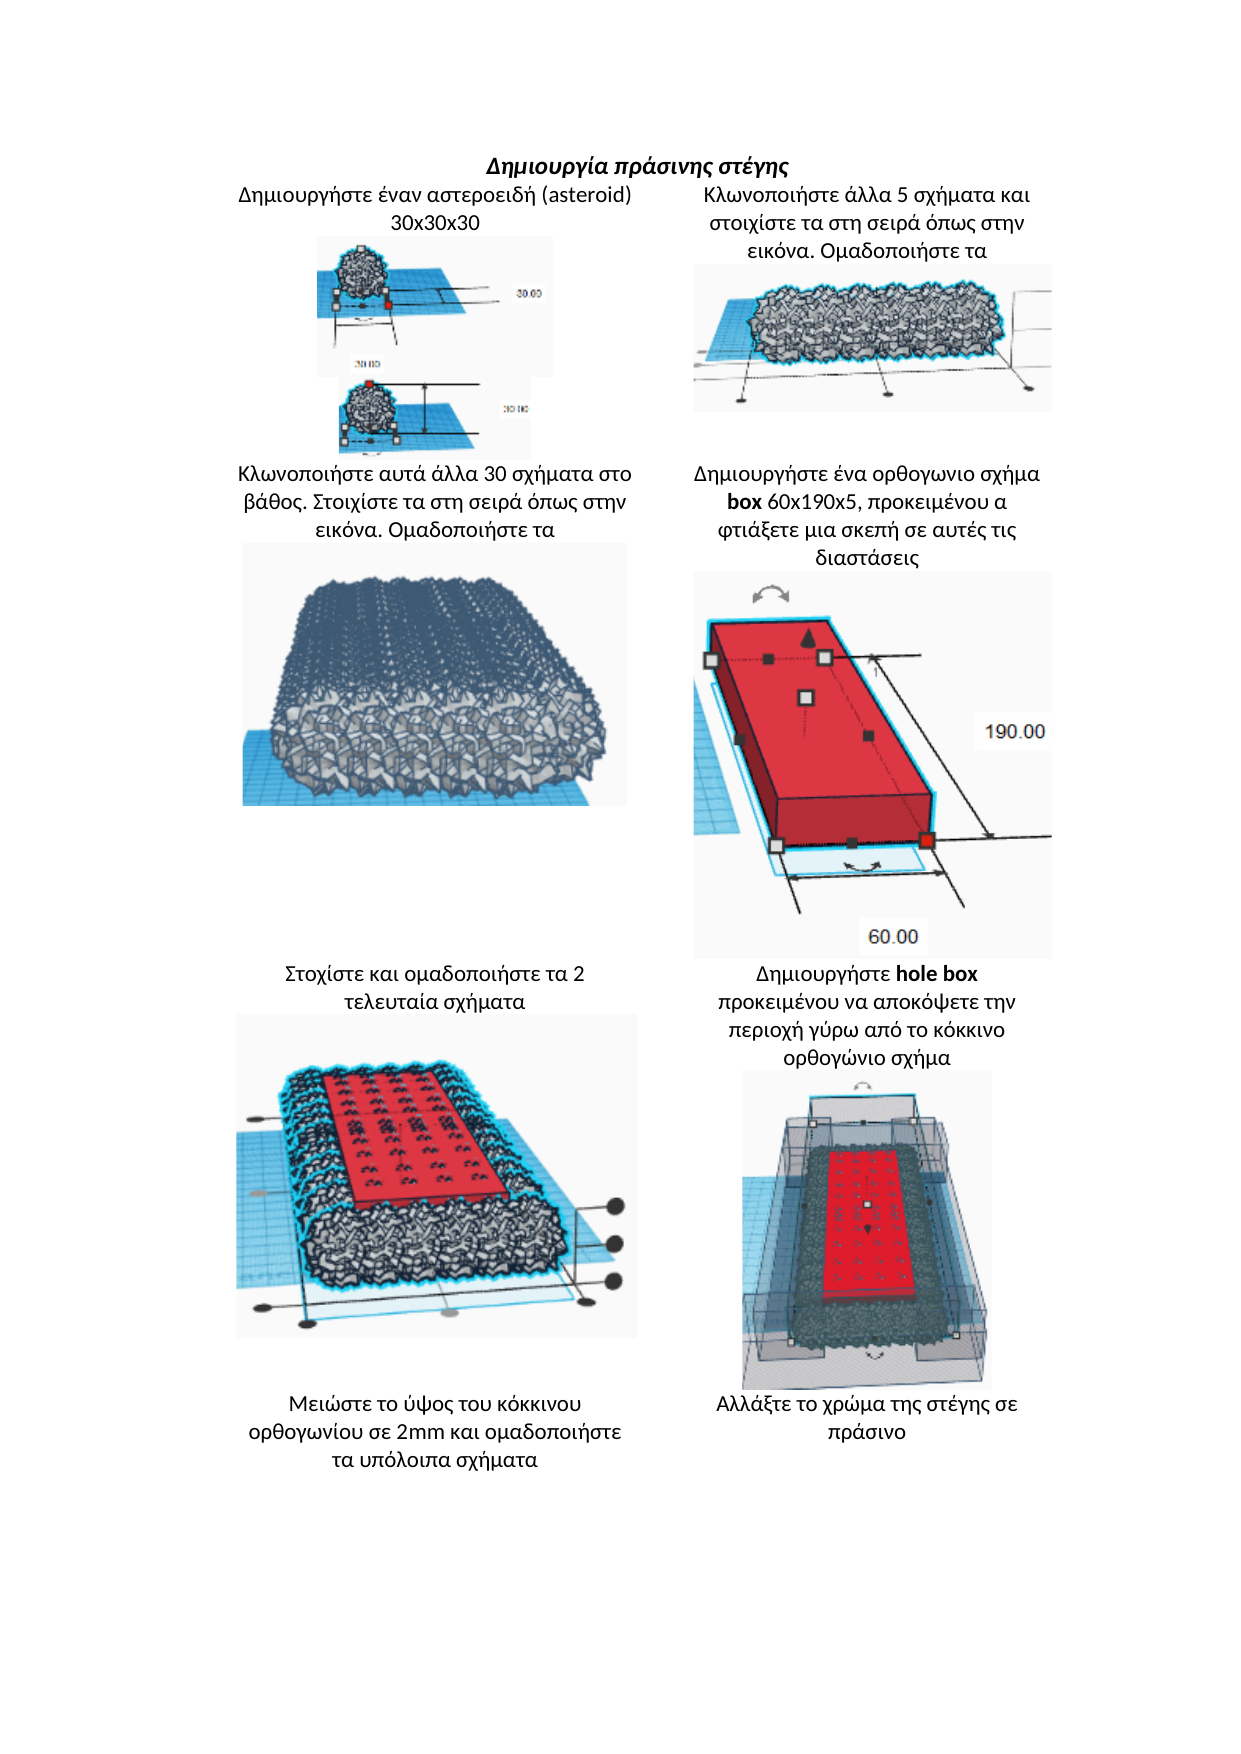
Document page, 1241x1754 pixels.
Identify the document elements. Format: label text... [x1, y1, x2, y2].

table_cell Κλωνοποιήστε άλλα 5 σχήματα και στοιχίστε τα στη σειρά όπως στην εικόνα. Ομαδοποιήστε τα [645, 181, 1052, 459]
table_cell Δημιουργήστε ένα ορθογωνιο σχήμα box 60x190x5, προκειμένου α φτιάξετε μια σκεπή σε αυτές τις διαστάσεις [645, 460, 1052, 959]
table_cell Δημιουργήστε hole box προκειμένου να αποκόψετε την περιοχή γύρω από το κόκκινο ορθογώνιο σχήμα [645, 959, 1052, 1389]
table_cell Κλωνοποιήστε αυτά άλλα 30 σχήματα στο βάθος. Στοιχίστε τα στη σειρά όπως στην εικόνα. Ομαδοποιήστε τα [188, 460, 645, 959]
table_cell Δημιουργήστε έναν αστεροειδή (asteroid) 30x30x30 [188, 181, 645, 459]
table_cell Μειώστε το ύψος του κόκκινου ορθογωνίου σε 2mm και ομαδοποιήστε τα υπόλοιπα σχήματα [188, 1389, 645, 1473]
table_cell Δημιουργία πράσινης στέγης [188, 150, 1052, 181]
table_cell Αλλάξτε το χρώμα της στέγης σε πράσινο [645, 1389, 1052, 1473]
table_cell Στοχίστε και ομαδοποιήστε τα 2 τελευταία σχήματα [188, 959, 645, 1389]
